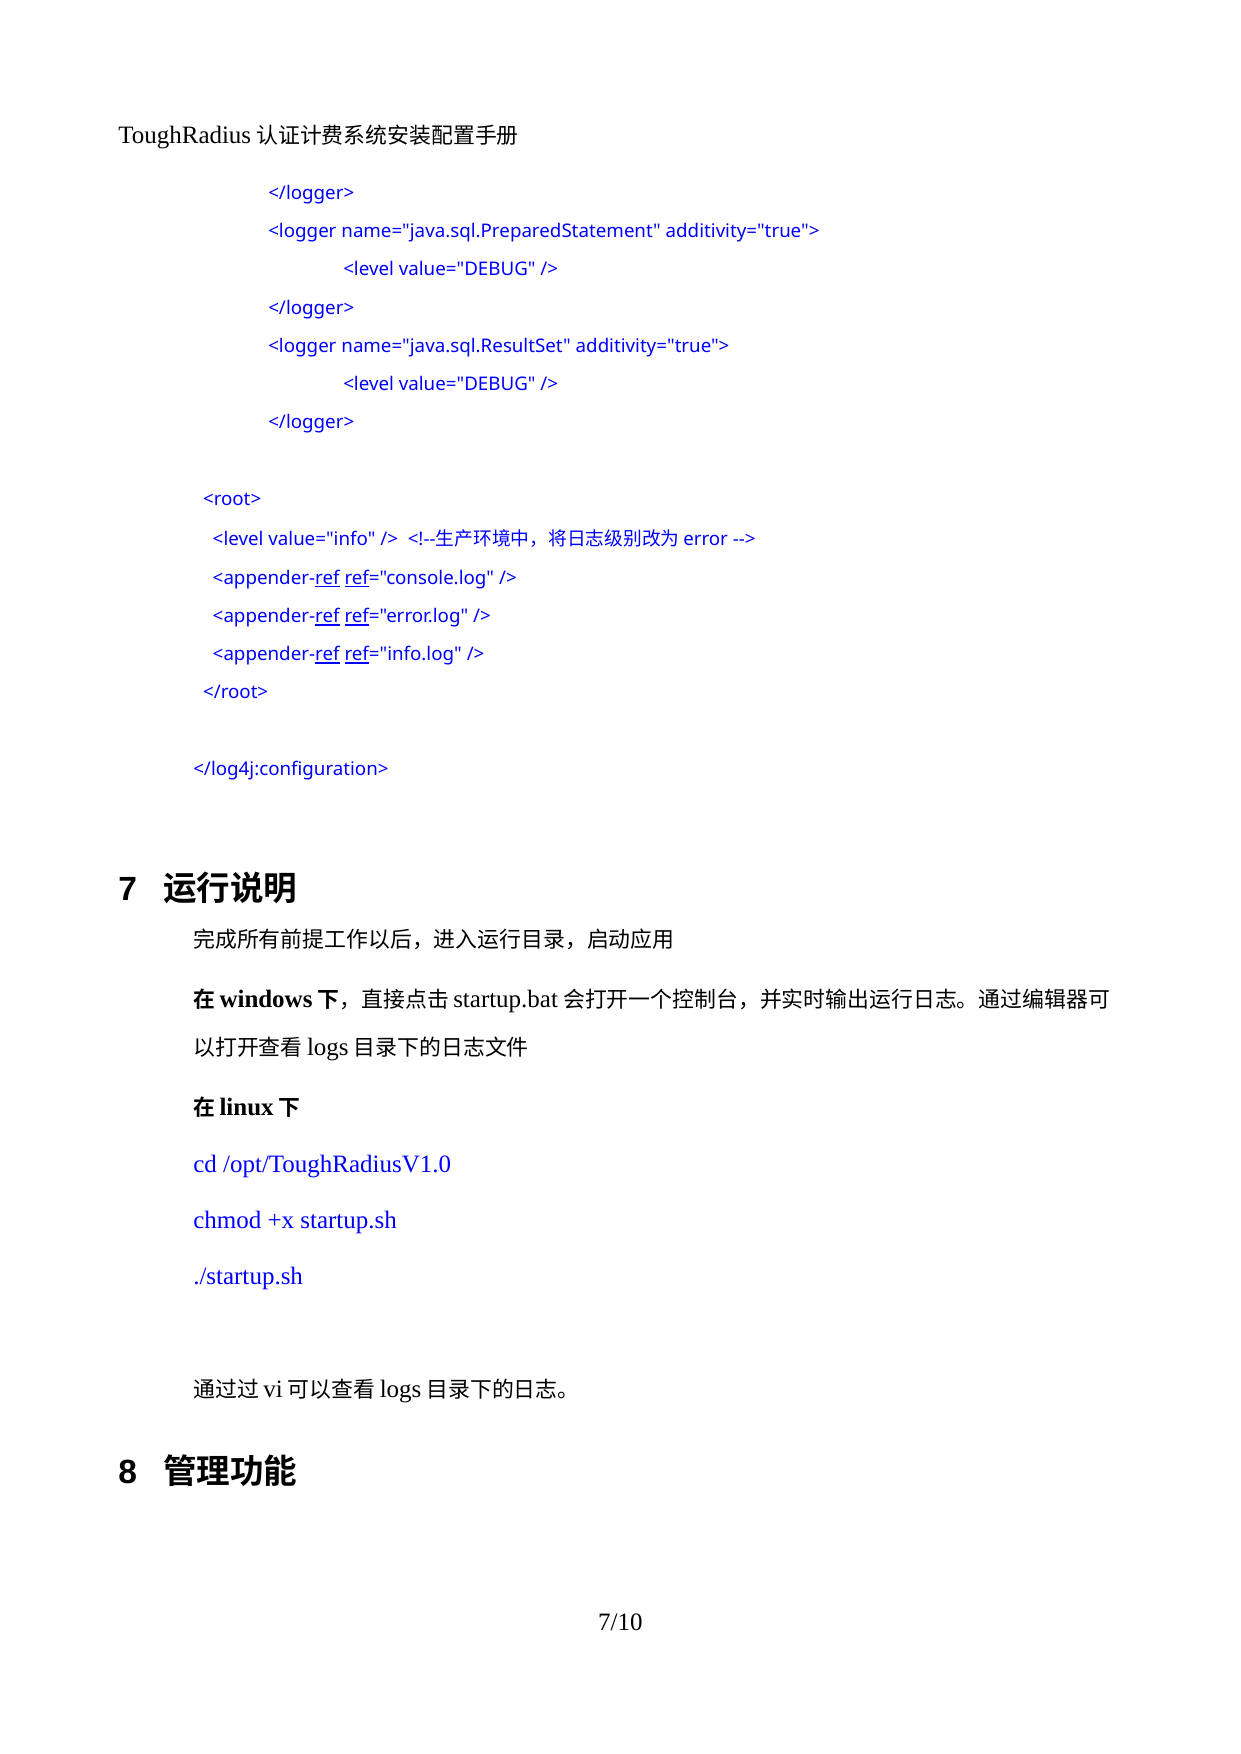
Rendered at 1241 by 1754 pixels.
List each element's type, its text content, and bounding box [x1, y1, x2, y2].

text <level value="info" /> <!--生产环境中，将日志级别改为error --> [193, 523, 1122, 551]
text 在windows下，直接点击startup.bat会打开一个控制台，并实时输出运行日志。通过编辑器可以打开查看logs目录下的日志文件 [193, 982, 1122, 1061]
text 通过过vi可以查看logs目录下的日志。 [193, 1372, 1122, 1404]
text <level value="DEBUG" /> [193, 256, 1122, 281]
text <logger name="java.sql.ResultSet" additivity="true"> [193, 332, 1122, 358]
text </logger> [193, 294, 1122, 319]
text </logger> [193, 409, 1122, 434]
text 在linux下 [193, 1089, 1122, 1121]
text 完成所有前提工作以后，进入运行目录，启动应用 [193, 922, 1122, 954]
text </logger> [193, 179, 1122, 205]
subtitle 管理功能 [118, 1444, 1122, 1493]
text <level value="DEBUG" /> [193, 370, 1122, 396]
text ./startup.sh [193, 1261, 1122, 1289]
text </log4j:configuration> [193, 755, 1122, 781]
subtitle 运行说明 [118, 861, 1122, 909]
text <appender-ref ref="error.log" /> [193, 602, 1122, 628]
text <appender-ref ref="info.log" /> [193, 641, 1122, 666]
text <appender-ref ref="console.log" /> [193, 564, 1122, 589]
text cd /opt/ToughRadiusV1.0 [193, 1149, 1122, 1178]
text <root> [193, 485, 1122, 511]
text </root> [193, 679, 1122, 704]
text <logger name="java.sql.PreparedStatement" additivity="true"> [193, 217, 1122, 243]
text chmod +x startup.sh [193, 1205, 1122, 1234]
